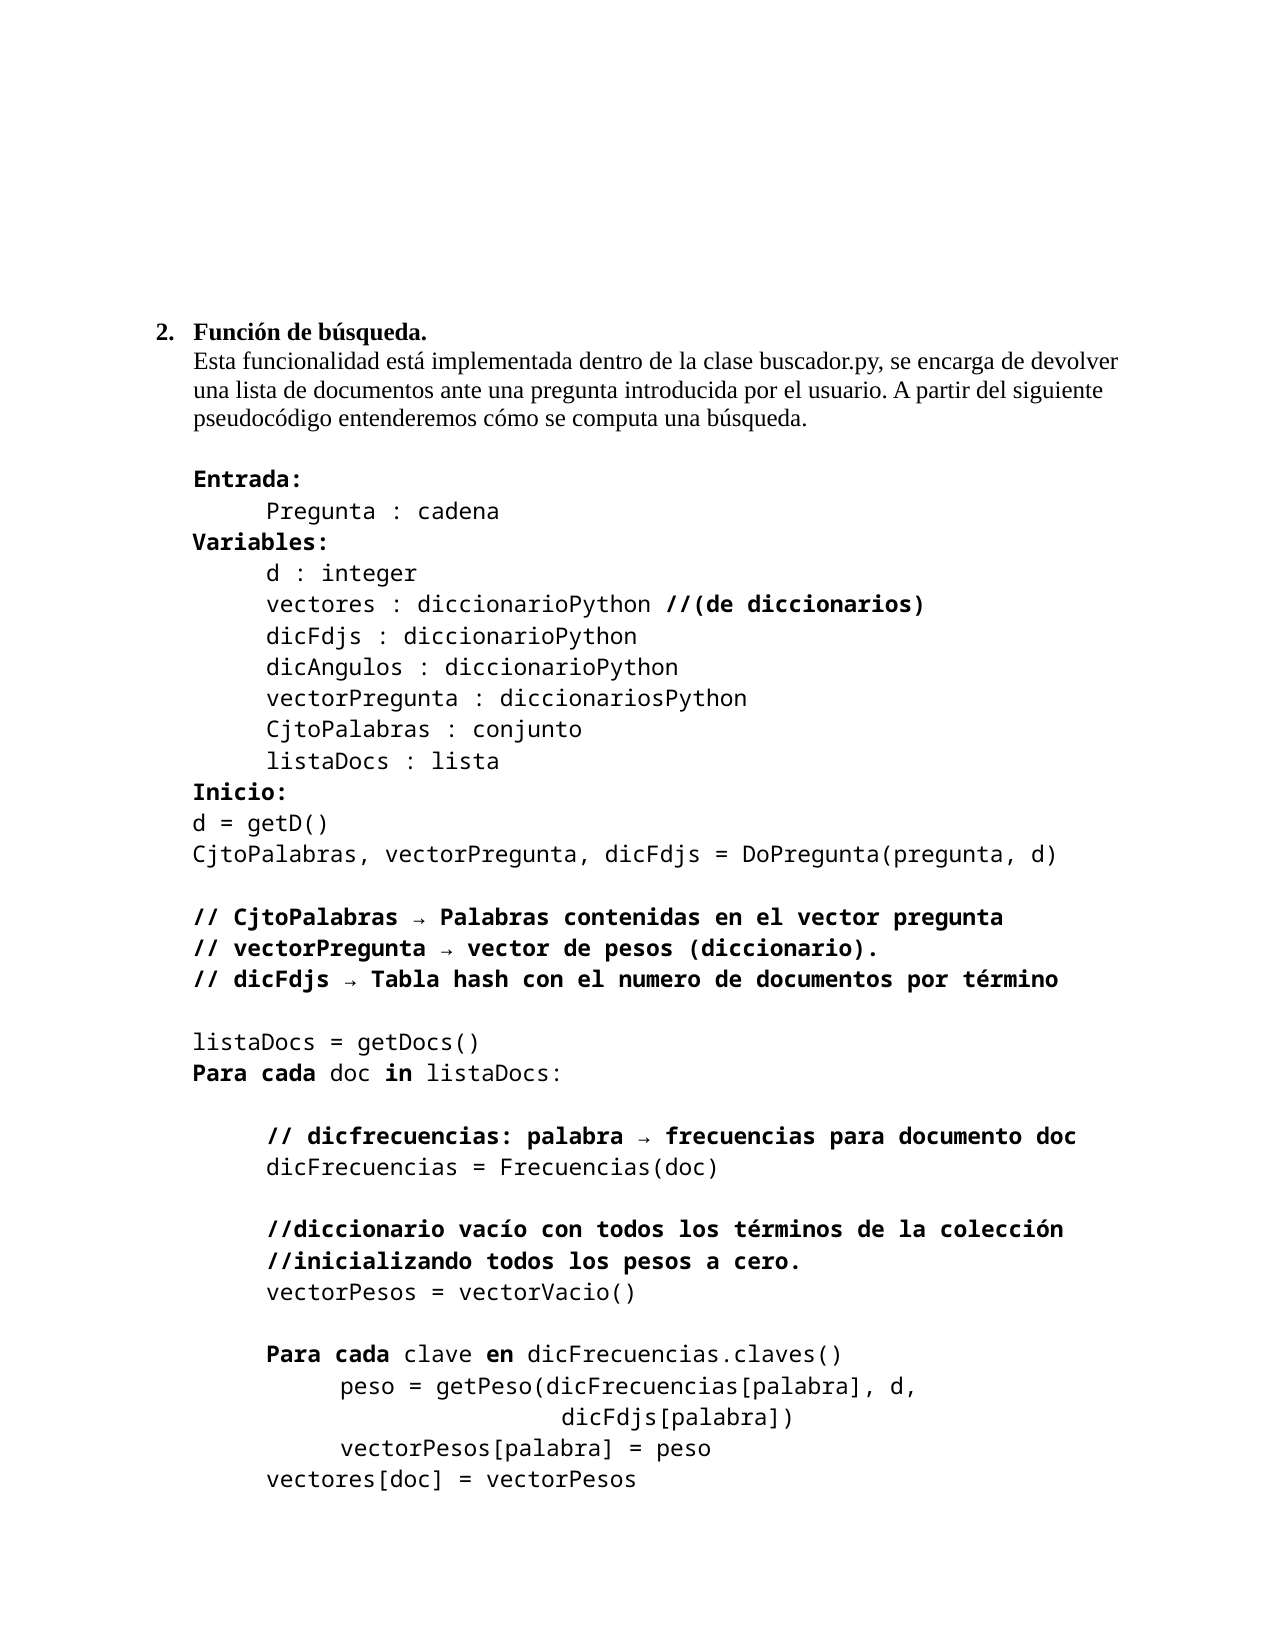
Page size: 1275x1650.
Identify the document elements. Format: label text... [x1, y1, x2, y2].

text d : integer [118, 557, 1157, 588]
text Para cada doc in listaDocs: [118, 1057, 1157, 1088]
list Entrada: [156, 463, 1157, 495]
text dicFdjs : diccionarioPython [118, 620, 1157, 651]
text Inicio: [118, 776, 1157, 807]
text vectorPesos = vectorVacio() [118, 1276, 1157, 1307]
text dicAngulos : diccionarioPython [118, 651, 1157, 682]
text CjtoPalabras : conjunto [118, 713, 1157, 745]
list Función de búsqueda. [156, 317, 1157, 346]
text dicFrecuencias = Frecuencias(doc) [118, 1151, 1157, 1182]
text vectorPregunta : diccionariosPython [118, 682, 1157, 713]
text //diccionario vacío con todos los términos de la colección [118, 1213, 1157, 1245]
text vectorPesos[palabra] = peso [118, 1432, 1157, 1463]
text // dicfrecuencias: palabra → frecuencias para documento doc [118, 1120, 1157, 1151]
text Variables: [118, 526, 1157, 557]
text vectores[doc] = vectorPesos [118, 1463, 1157, 1495]
text // vectorPregunta → vector de pesos (diccionario). [118, 932, 1157, 963]
text CjtoPalabras, vectorPregunta, dicFdjs = DoPregunta(pregunta, d) [118, 838, 1157, 870]
text Pregunta : cadena [118, 495, 1157, 526]
text d = getD() [118, 807, 1157, 838]
text vectores : diccionarioPython //(de diccionarios) [118, 588, 1157, 620]
text Para cada clave en dicFrecuencias.claves() [118, 1338, 1157, 1370]
text //inicializando todos los pesos a cero. [118, 1245, 1157, 1276]
list Esta funcionalidad está implementada dentro de la clase buscador.py, se encarga de devolver una lista de documentos ante una pregunta introducida por el usuario. A partir del siguiente pseudocódigo entenderemos cómo se computa una búsqueda. [156, 346, 1157, 432]
text // CjtoPalabras → Palabras contenidas en el vector pregunta [118, 901, 1157, 932]
text dicFdjs[palabra]) [118, 1401, 1157, 1432]
text listaDocs : lista [118, 745, 1157, 776]
text listaDocs = getDocs() [118, 1026, 1157, 1057]
text // dicFdjs → Tabla hash con el numero de documentos por término [118, 963, 1157, 995]
text peso = getPeso(dicFrecuencias[palabra], d, [118, 1370, 1157, 1401]
